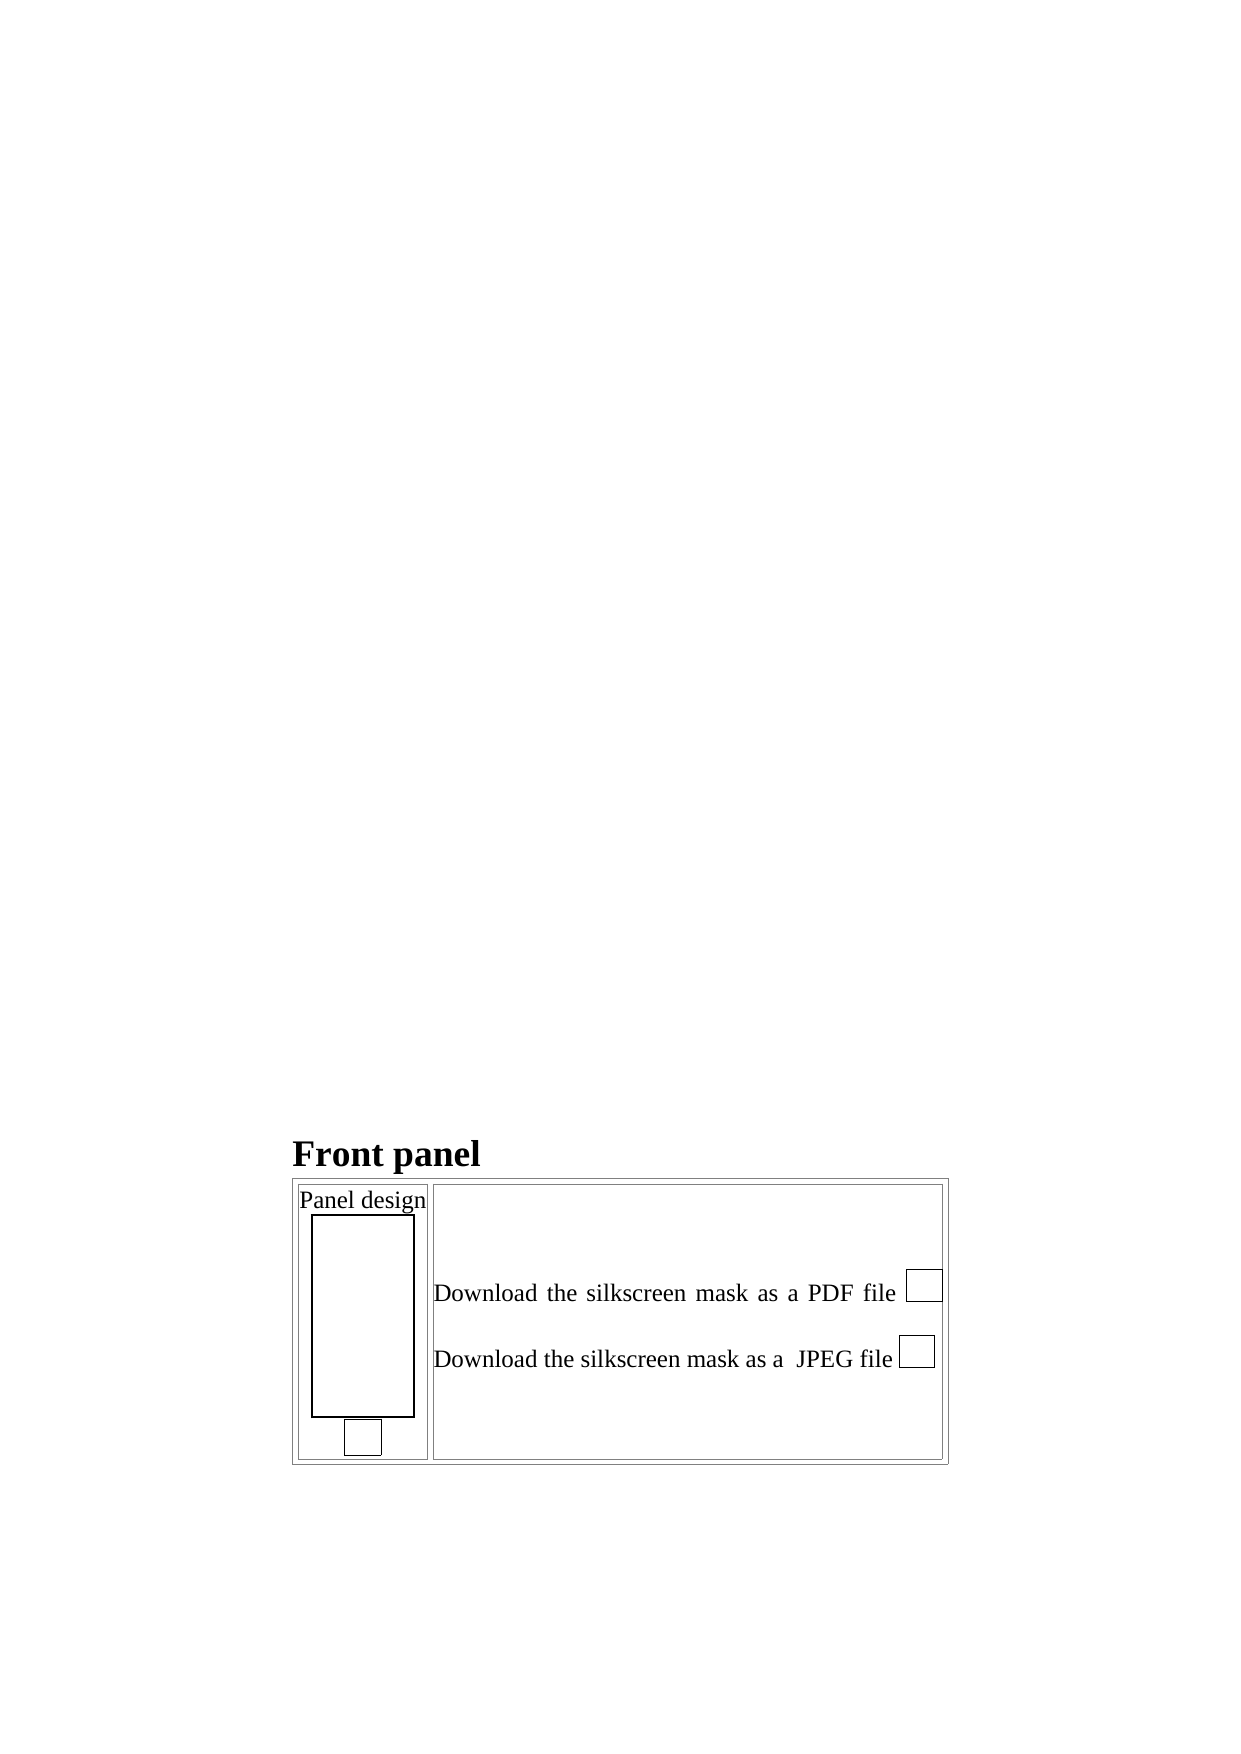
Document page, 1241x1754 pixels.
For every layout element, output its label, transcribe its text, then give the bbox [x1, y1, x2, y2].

table_cell Download the silkscreen mask as a PDF file Download the silkscreen mask as a JPEG file [430, 1179, 945, 1458]
table_header [574, 1090, 618, 1130]
table_header [618, 1090, 666, 1130]
table_header Front panel [289, 1130, 951, 1178]
table_cell [83, 118, 1157, 1062]
table_header [773, 1526, 821, 1566]
table_header [419, 1526, 772, 1566]
table_cell Panel design [295, 1179, 430, 1458]
table_cell [289, 1459, 951, 1498]
